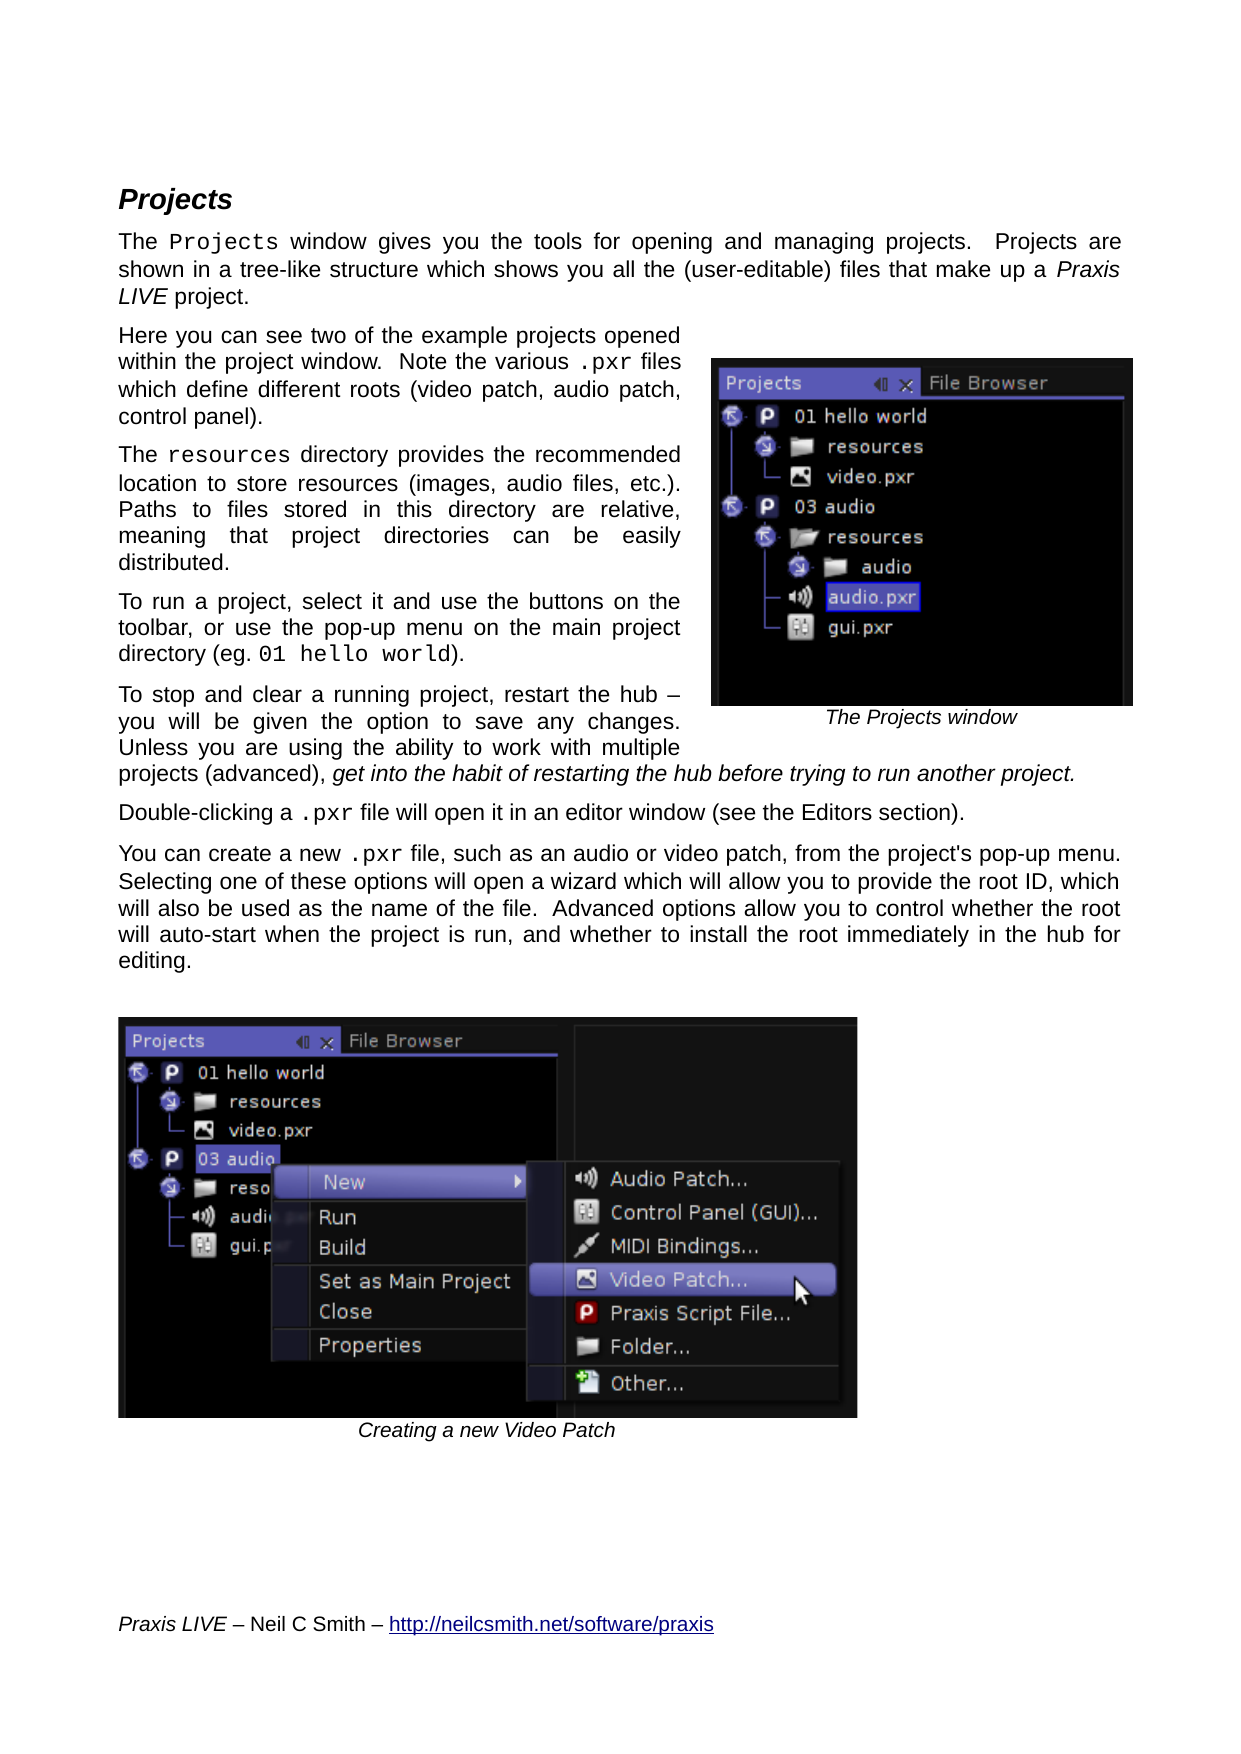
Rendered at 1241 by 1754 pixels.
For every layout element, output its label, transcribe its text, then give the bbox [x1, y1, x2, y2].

text To run a project, select it and use the buttons on the toolbar, or use the pop-up menu on the main project directory (eg. 01 hello world). [118, 588, 711, 669]
picture [711, 358, 1133, 706]
picture [118, 1017, 858, 1418]
text Creating a new Video Patch [118, 1418, 857, 1441]
text Double-clicking a .pxr file will open it in an editor window (see the Editors section). [118, 799, 1122, 827]
subtitle Projects [118, 182, 1122, 216]
text To stop and clear a running project, restart the hub – you will be given the option to save any changes. Unless you are using the ability to work with multiple projects (advanced), get into the habit of restarting the hub before trying to run another project. [118, 681, 1122, 787]
text The Projects window [711, 706, 1133, 729]
text Here you can see two of the example projects opened within the project window. Note the various .pxr files which define different roots (video patch, audio patch, control panel). [118, 322, 1133, 429]
text You can create a new .pxr file, such as an audio or video patch, from the project's pop-up menu. Selecting one of these options will open a wizard which will allow you to provide the root ID, which will also be used as the name of the file. Advanced options allow you to control whether the root will auto-start when the project is run, and whether to install the root immediately in the hub for editing. [118, 840, 1122, 974]
text The Projects window gives you the tools for opening and managing projects. Projects are shown in a tree-like structure which shows you all the (user-editable) files that make up a Praxis LIVE project. [118, 228, 1122, 309]
text The resources directory provides the recommended location to store resources (images, audio files, etc.). Paths to files stored in this directory are relative, meaning that project directories can be easily distributed. [118, 441, 711, 575]
